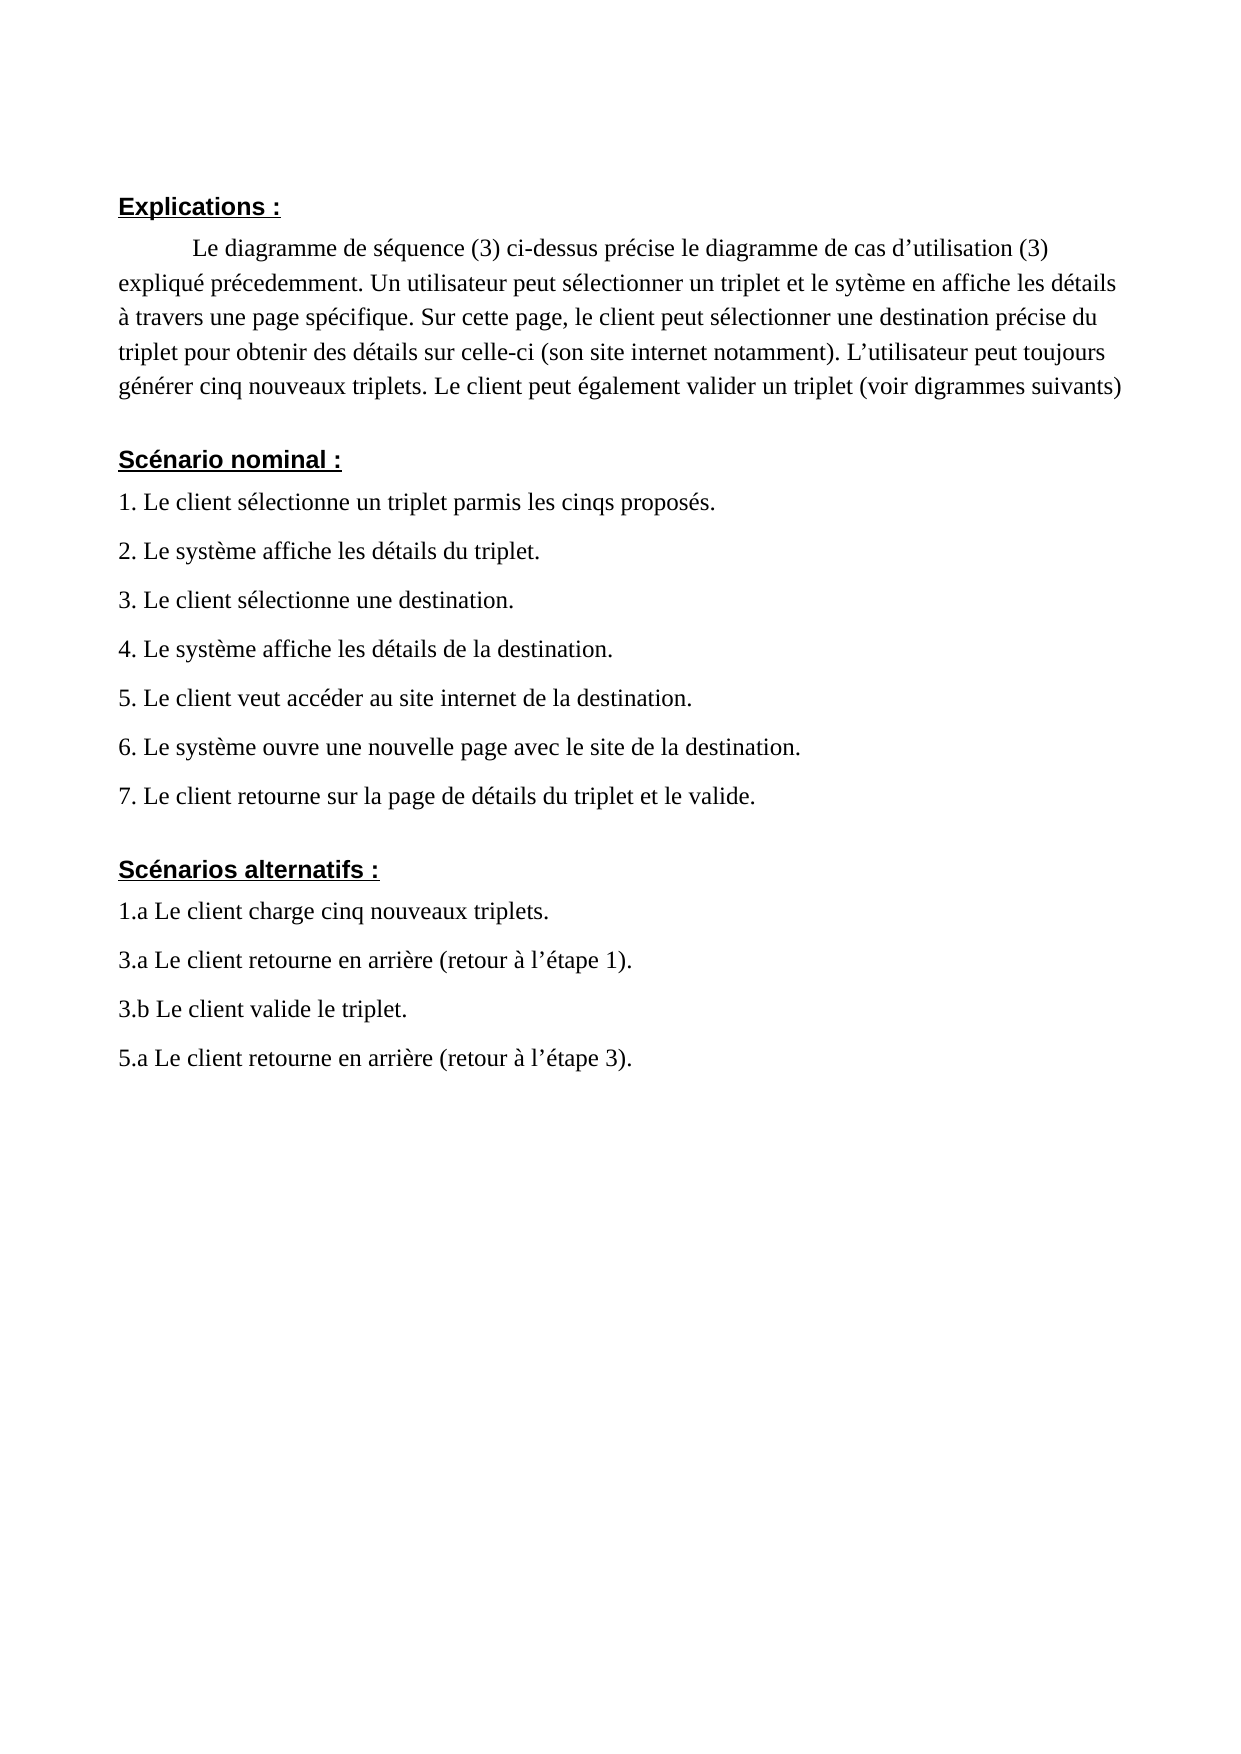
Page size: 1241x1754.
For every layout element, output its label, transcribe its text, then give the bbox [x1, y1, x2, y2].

text 5. Le client veut accéder au site internet de la destination. [118, 683, 1122, 712]
subtitle Scénarios alternatifs : [118, 855, 1122, 884]
text 3.a Le client retourne en arrière (retour à l’étape 1). [118, 945, 1122, 974]
text 7. Le client retourne sur la page de détails du triplet et le valide. [118, 781, 1122, 810]
text Le diagramme de séquence (3) ci-dessus précise le diagramme de cas d’utilisation (3) expliqué précedemment. Un utilisateur peut sélectionner un triplet et le sytème en affiche les détails à travers une page spécifique. Sur cette page, le client peut sélectionner une destination précise du triplet pour obtenir des détails sur celle-ci (son site internet notamment). L’utilisateur peut toujours générer cinq nouveaux triplets. Le client peut également valider un triplet (voir digrammes suivants) [118, 233, 1122, 400]
text 1. Le client sélectionne un triplet parmis les cinqs proposés. [118, 487, 1122, 515]
text 3. Le client sélectionne une destination. [118, 585, 1122, 613]
text 4. Le système affiche les détails de la destination. [118, 634, 1122, 663]
text 5.a Le client retourne en arrière (retour à l’étape 3). [118, 1043, 1122, 1072]
text 2. Le système affiche les détails du triplet. [118, 536, 1122, 564]
subtitle Scénario nominal : [118, 445, 1122, 474]
text 1.a Le client charge cinq nouveaux triplets. [118, 896, 1122, 925]
text 6. Le système ouvre une nouvelle page avec le site de la destination. [118, 732, 1122, 761]
text 3.b Le client valide le triplet. [118, 994, 1122, 1023]
subtitle Explications : [118, 192, 1122, 221]
